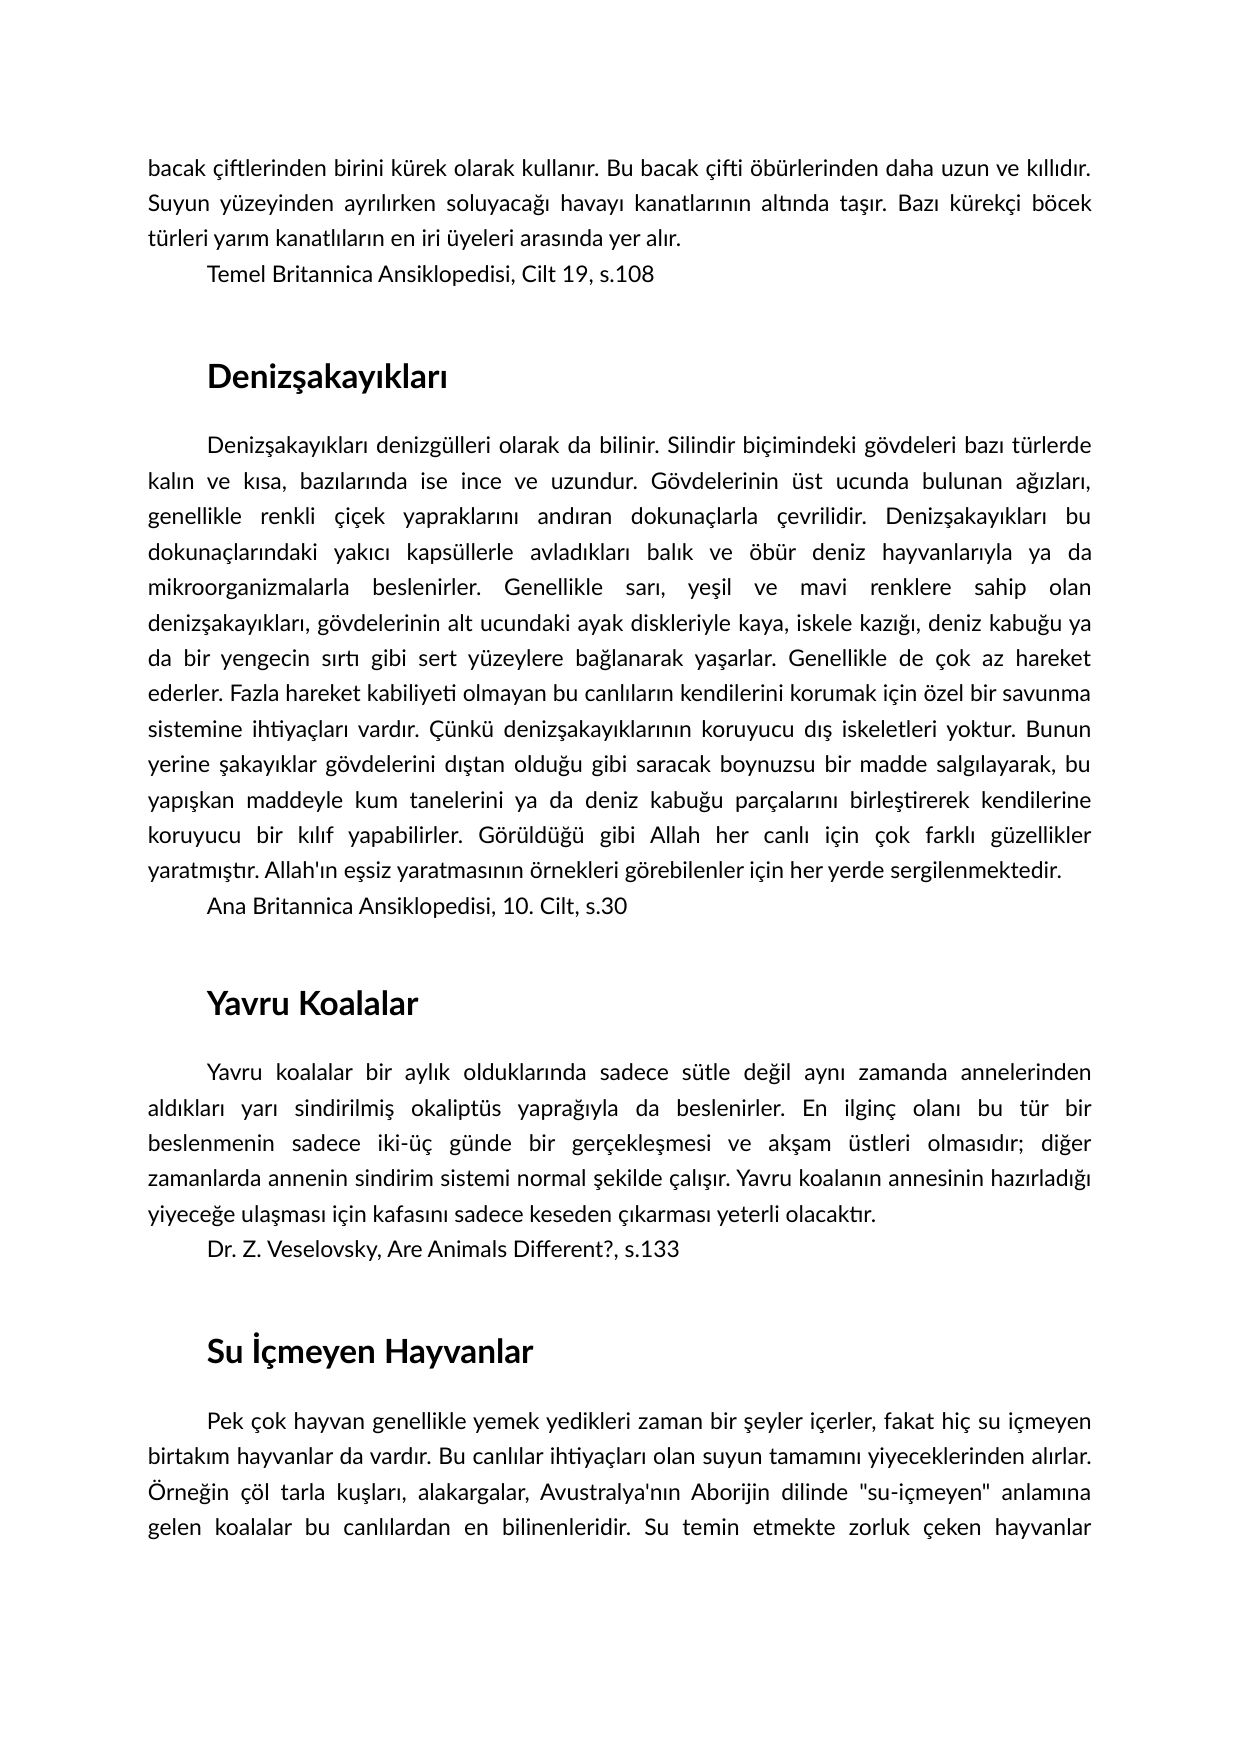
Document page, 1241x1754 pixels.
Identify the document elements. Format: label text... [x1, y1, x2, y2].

text Yavru koalalar bir aylık olduklarında sadece sütle değil aynı zamanda annelerinden aldıkları yarı sindirilmiş okaliptüs yaprağıyla da beslenirler. En ilginç olanı bu tür bir beslenmenin sadece iki-üç günde bir gerçekleşmesi ve akşam üstleri olmasıdır; diğer zamanlarda annenin sindirim sistemi normal şekilde çalışır. Yavru koalanın annesinin hazırladığı yiyeceğe ulaşması için kafasını sadece keseden çıkarması yeterli olacaktır. [148, 1052, 1093, 1229]
text Pek çok hayvan genellikle yemek yedikleri zaman bir şeyler içerler, fakat hiç su içmeyen birtakım hayvanlar da vardır. Bu canlılar ihtiyaçları olan suyun tamamını yiyeceklerinden alırlar. Örneğin çöl tarla kuşları, alakargalar, Avustralya'nın Aborijin dilinde "su-içmeyen" anlamına gelen koalalar bu canlılardan en bilinenleridir. Su temin etmekte zorluk çeken hayvanlar [148, 1401, 1093, 1543]
text Denizşakayıkları denizgülleri olarak da bilinir. Silindir biçimindeki gövdeleri bazı türlerde kalın ve kısa, bazılarında ise ince ve uzundur. Gövdelerinin üst ucunda bulunan ağızları, genellikle renkli çiçek yapraklarını andıran dokunaçlarla çevrilidir. Denizşakayıkları bu dokunaçlarındaki yakıcı kapsüllerle avladıkları balık ve öbür deniz hayvanlarıyla ya da mikroorganizmalarla beslenirler. Genellikle sarı, yeşil ve mavi renklere sahip olan denizşakayıkları, gövdelerinin alt ucundaki ayak diskleriyle kaya, iskele kazığı, deniz kabuğu ya da bir yengecin sırtı gibi sert yüzeylere bağlanarak yaşarlar. Genellikle de çok az hareket ederler. Fazla hareket kabiliyeti olmayan bu canlıların kendilerini korumak için özel bir savunma sistemine ihtiyaçları vardır. Çünkü denizşakayıklarının koruyucu dış iskeletleri yoktur. Bunun yerine şakayıklar gövdelerini dıştan olduğu gibi saracak boynuzsu bir madde salgılayarak, bu yapışkan maddeyle kum tanelerini ya da deniz kabuğu parçalarını birleştirerek kendilerine koruyucu bir kılıf yapabilirler. Görüldüğü gibi Allah her canlı için çok farklı güzellikler yaratmıştır. Allah'ın eşsiz yaratmasının örnekleri görebilenler için her yerde sergilenmektedir. [148, 426, 1093, 886]
text Dr. Z. Veselovsky, Are Animals Different?, s.133 [148, 1229, 1093, 1265]
text Temel Britannica Ansiklopedisi, Cilt 19, s.108 [148, 254, 1093, 289]
subtitle Su İçmeyen Hayvanlar [148, 1336, 1093, 1371]
text Ana Britannica Ansiklopedisi, 10. Cilt, s.30 [148, 886, 1093, 921]
subtitle Yavru Koalalar [148, 987, 1093, 1022]
subtitle Denizşakayıkları [148, 360, 1093, 396]
text bacak çiftlerinden birini kürek olarak kullanır. Bu bacak çifti öbürlerinden daha uzun ve kıllıdır. Suyun yüzeyinden ayrılırken soluyacağı havayı kanatlarının altında taşır. Bazı kürekçi böcek türleri yarım kanatlıların en iri üyeleri arasında yer alır. [148, 148, 1093, 254]
